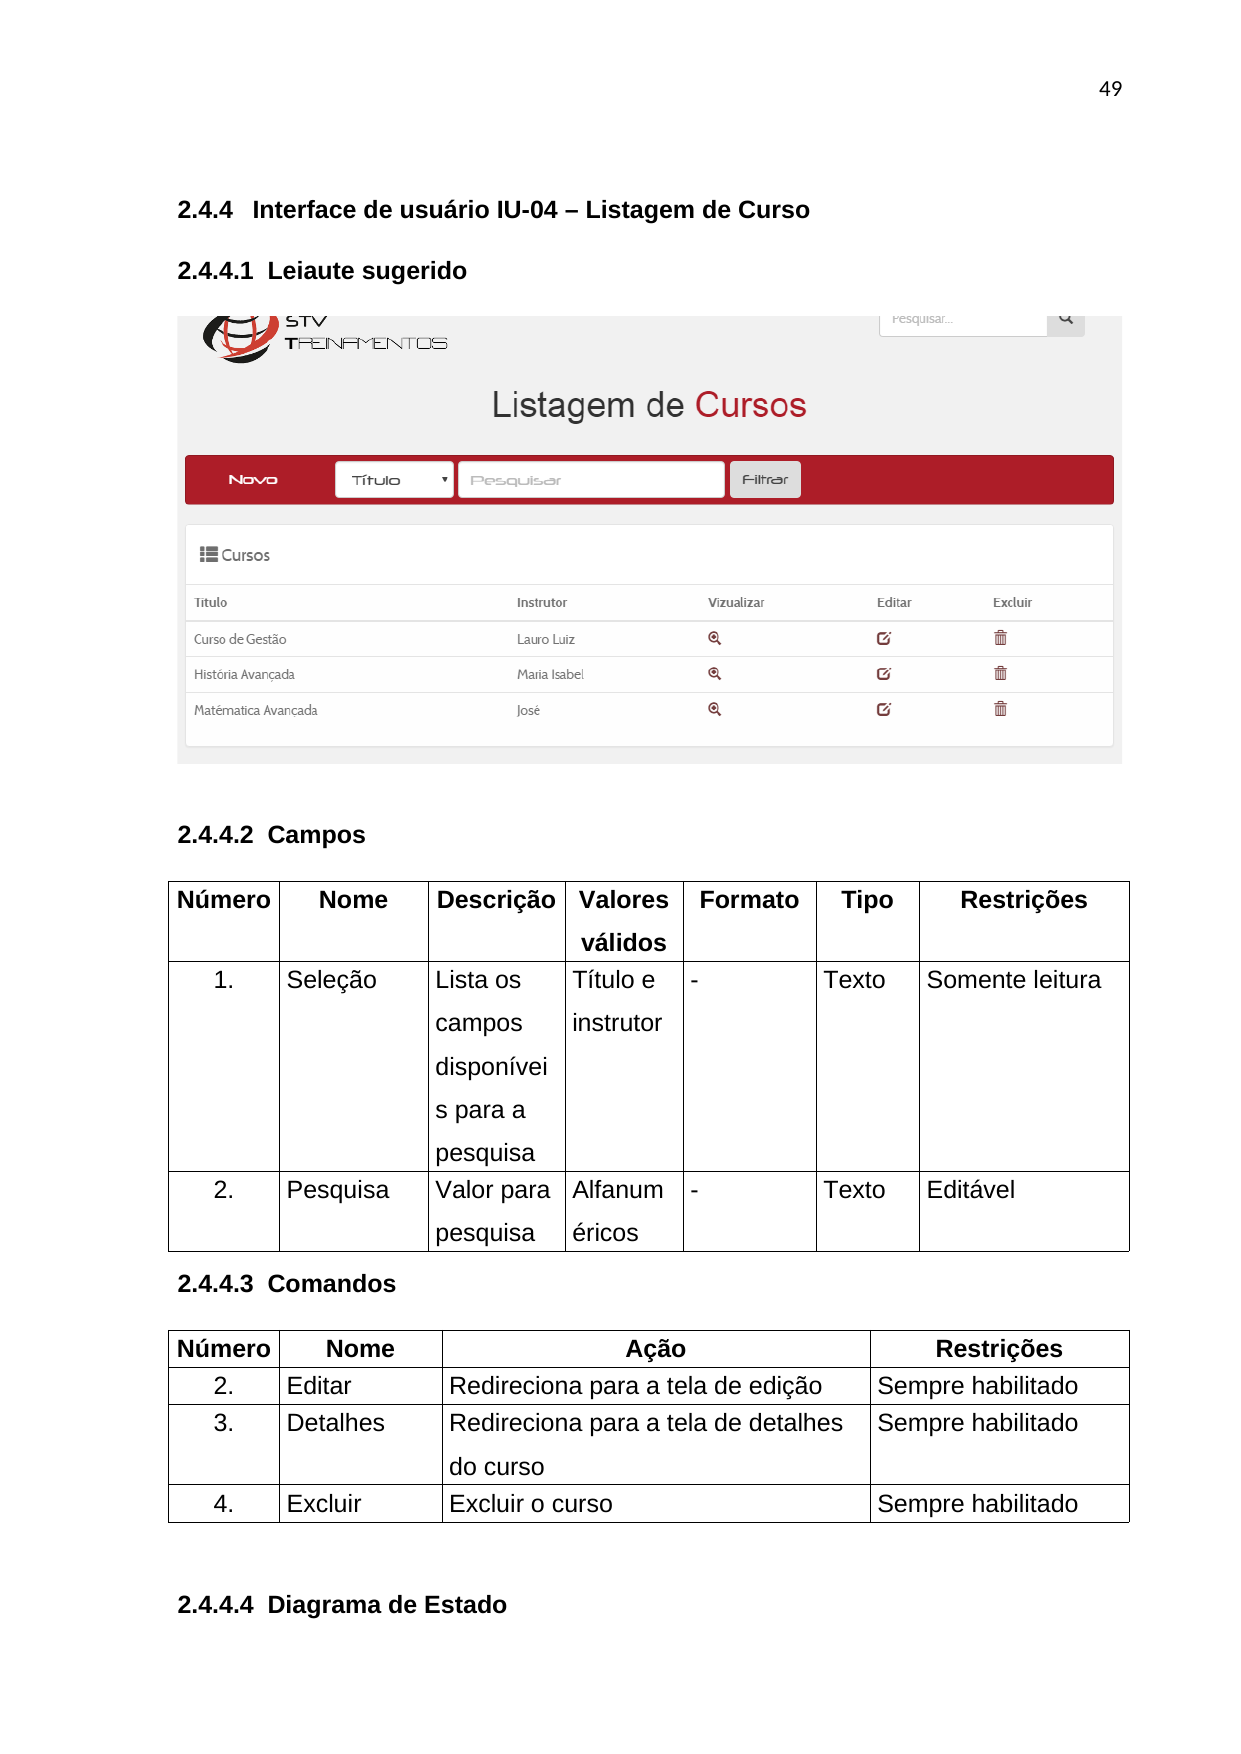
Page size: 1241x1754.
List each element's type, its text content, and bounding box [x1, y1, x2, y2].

table_cell [169, 1172, 279, 1251]
subtitle Campos [177, 820, 1122, 849]
table_cell - [684, 962, 816, 1171]
table_cell Título e instrutor [566, 962, 683, 1171]
table_cell Pesquisa [280, 1172, 428, 1251]
subtitle Interface de usuário IU-04 – Listagem de Curso [177, 195, 1122, 224]
table_cell Texto [817, 1172, 919, 1251]
subtitle Leiaute sugerido [177, 256, 1122, 284]
table_cell Sempre habilitado [871, 1368, 1129, 1404]
table_cell Editável [920, 1172, 1129, 1251]
table_cell Redireciona para a tela de edição [443, 1368, 870, 1404]
table_header Restrições [920, 882, 1129, 961]
picture [177, 316, 1123, 764]
table_header Restrições [871, 1331, 1129, 1367]
table_cell [169, 1368, 279, 1404]
table_cell Redireciona para a tela de detalhes do curso [443, 1405, 870, 1484]
table_header Nome [280, 882, 428, 961]
table_cell Editar [280, 1368, 442, 1404]
table_cell Sempre habilitado [871, 1485, 1129, 1522]
table_cell Excluir o curso [443, 1485, 870, 1522]
table_cell [169, 1485, 279, 1522]
table_cell Detalhes [280, 1405, 442, 1484]
table_header Nome [280, 1331, 442, 1367]
table_header Número [169, 882, 279, 961]
table_cell Alfanuméricos [566, 1172, 683, 1251]
table_cell Lista os campos disponíveis para a pesquisa [429, 962, 565, 1171]
table_header Tipo [817, 882, 919, 961]
table_cell [169, 962, 279, 1171]
table_cell [169, 1405, 279, 1484]
subtitle Diagrama de Estado [177, 1590, 1122, 1619]
table_header Ação [443, 1331, 870, 1367]
subtitle Comandos [177, 1269, 1122, 1298]
table_cell Sempre habilitado [871, 1405, 1129, 1484]
table_cell - [684, 1172, 816, 1251]
table_cell Seleção [280, 962, 428, 1171]
table_header Formato [684, 882, 816, 961]
table_cell Texto [817, 962, 919, 1171]
table_header Número [169, 1331, 279, 1367]
table_header Descrição [429, 882, 565, 961]
table_cell Somente leitura [920, 962, 1129, 1171]
table_cell Excluir [280, 1485, 442, 1522]
table_cell Valor para pesquisa [429, 1172, 565, 1251]
table_header Valores válidos [566, 882, 683, 961]
